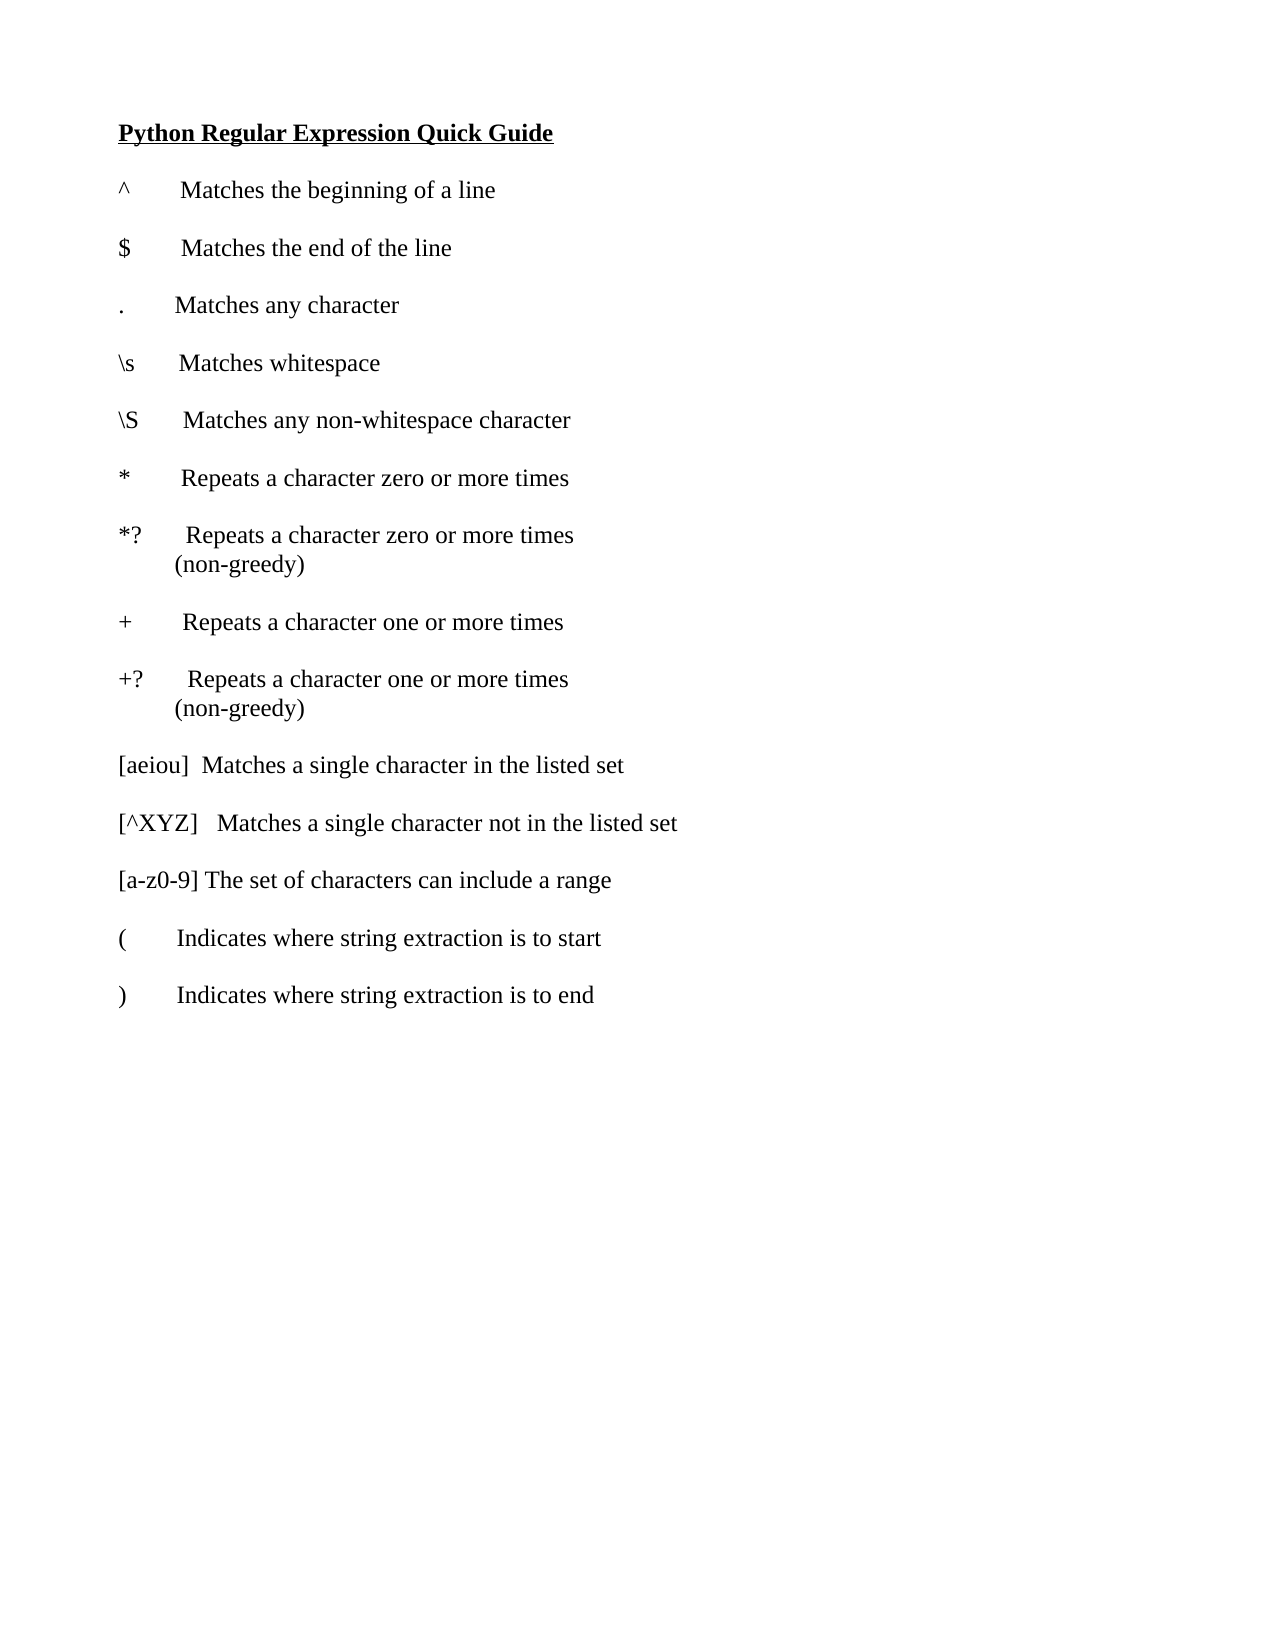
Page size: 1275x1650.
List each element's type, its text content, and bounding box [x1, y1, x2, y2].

text ( Indicates where string extraction is to start [118, 923, 1157, 952]
text . Matches any character [118, 291, 1157, 319]
text ) Indicates where string extraction is to end [118, 981, 1157, 1009]
text [aeiou] Matches a single character in the listed set [118, 751, 1157, 779]
text \S Matches any non-whitespace character [118, 406, 1157, 434]
text (non-greedy) [118, 549, 1157, 578]
text Python Regular Expression Quick Guide [118, 118, 1157, 147]
text (non-greedy) [118, 693, 1157, 722]
text [a-z0-9] The set of characters can include a range [118, 866, 1157, 894]
text $ Matches the end of the line [118, 233, 1157, 262]
text [^XYZ] Matches a single character not in the listed set [118, 808, 1157, 837]
text * Repeats a character zero or more times [118, 463, 1157, 492]
text +? Repeats a character one or more times [118, 664, 1157, 693]
text *? Repeats a character zero or more times [118, 521, 1157, 549]
text \s Matches whitespace [118, 348, 1157, 377]
text + Repeats a character one or more times [118, 607, 1157, 636]
text ^ Matches the beginning of a line [118, 176, 1157, 204]
